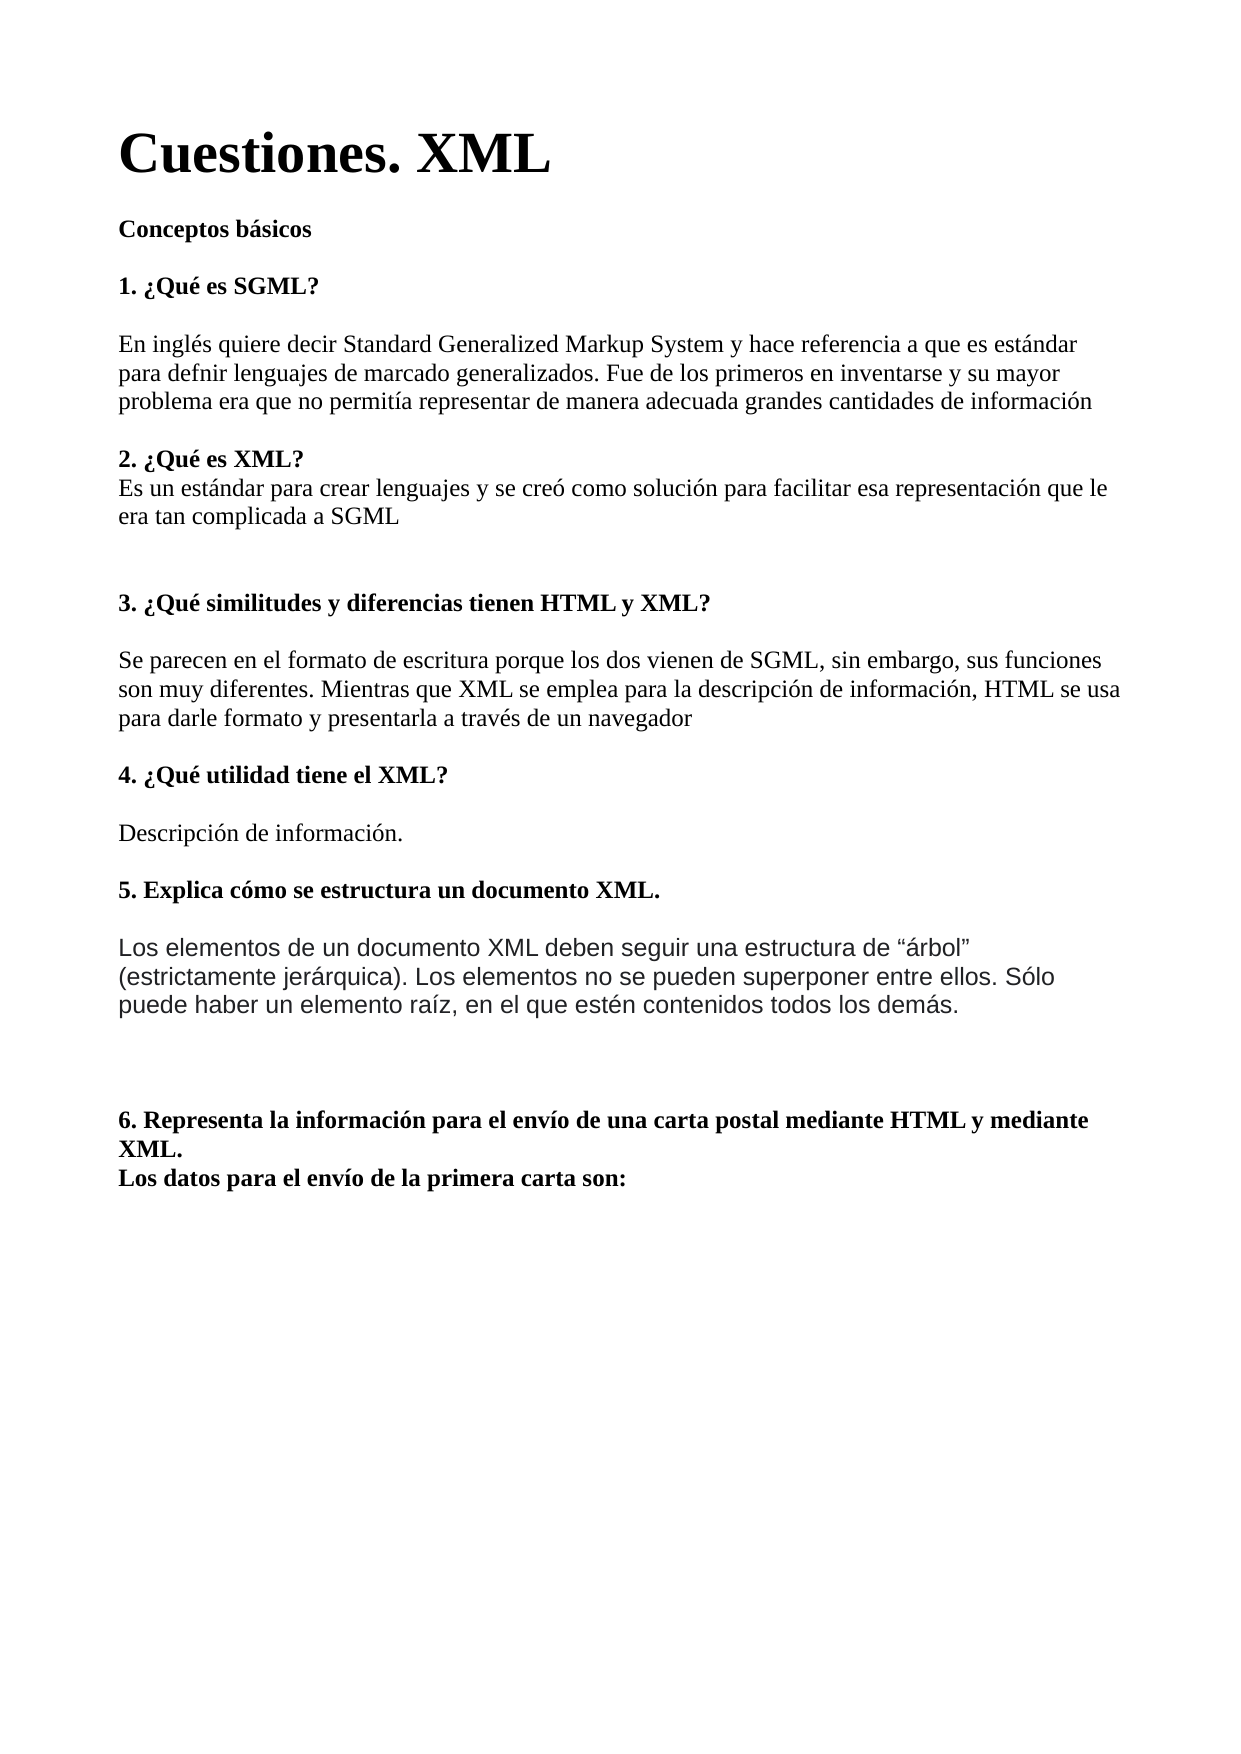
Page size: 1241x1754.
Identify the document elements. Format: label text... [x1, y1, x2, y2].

text 1. ¿Qué es SGML? [118, 271, 1122, 300]
text 5. Explica cómo se estructura un documento XML. [118, 875, 1122, 904]
text 3. ¿Qué similitudes y diferencias tienen HTML y XML? [118, 588, 1122, 616]
text Conceptos básicos [118, 214, 1122, 243]
text 2. ¿Qué es XML? [118, 444, 1122, 473]
text Los datos para el envío de la primera carta son: [118, 1163, 1122, 1191]
text Se parecen en el formato de escritura porque los dos vienen de SGML, sin embargo, sus funciones son muy diferentes. Mientras que XML se emplea para la descripción de información, HTML se usa para darle formato y presentarla a través de un navegador [118, 645, 1122, 731]
text 6. Representa la información para el envío de una carta postal mediante HTML y mediante XML. [118, 1105, 1122, 1163]
text Es un estándar para crear lenguajes y se creó como solución para facilitar esa representación que le era tan complicada a SGML [118, 473, 1122, 530]
text En inglés quiere decir Standard Generalized Markup System y hace referencia a que es estándar para defnir lenguajes de marcado generalizados. Fue de los primeros en inventarse y su mayor problema era que no permitía representar de manera adecuada grandes cantidades de información [118, 329, 1122, 415]
text Descripción de información. [118, 818, 1122, 846]
text 4. ¿Qué utilidad tiene el XML? [118, 760, 1122, 789]
text Cuestiones. XML [118, 118, 1122, 185]
text Los elementos de un documento XML deben seguir una estructura de “árbol” (estrictamente jerárquica). Los elementos no se pueden superponer entre ellos. Sólo puede haber un elemento raíz, en el que estén contenidos todos los demás. [118, 933, 1122, 1019]
